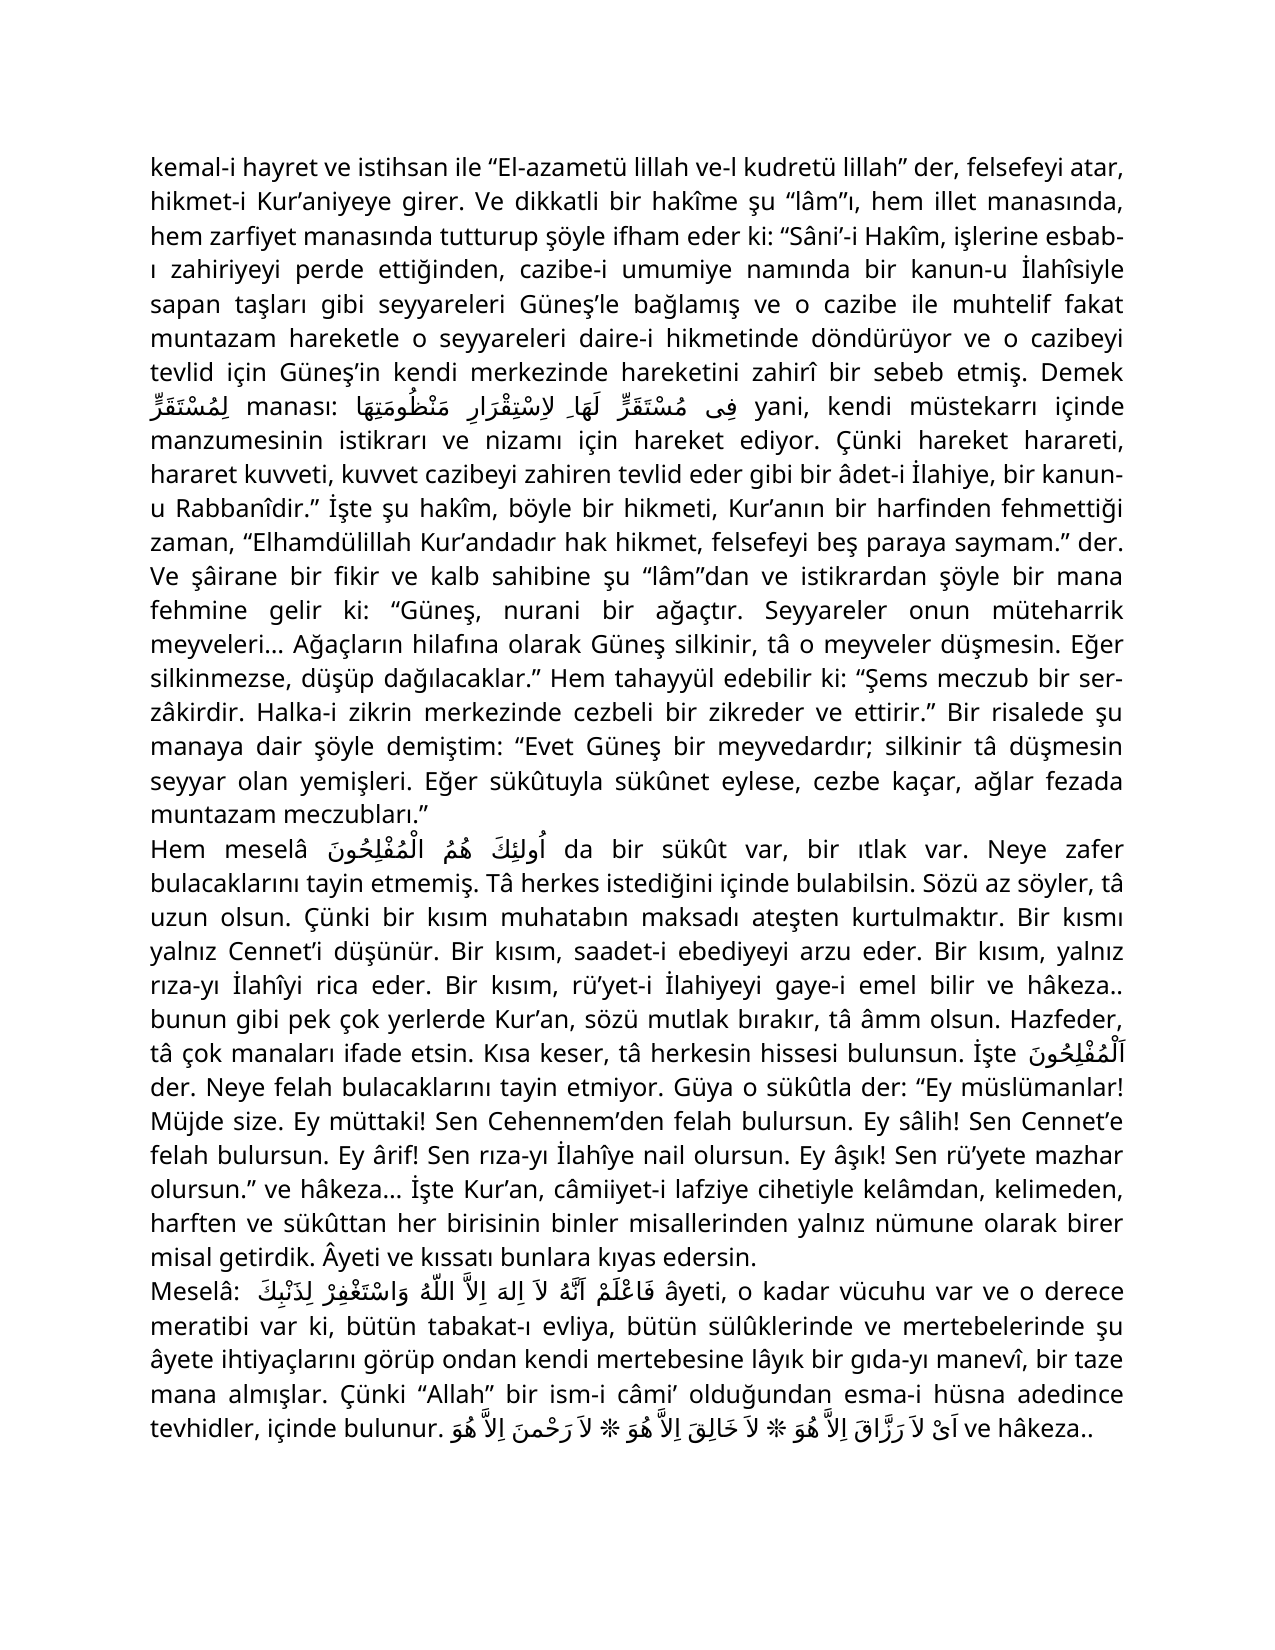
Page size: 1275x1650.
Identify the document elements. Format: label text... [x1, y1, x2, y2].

text Meselâ: فَاعْلَمْ اَنَّهُ لاَ اِلهَ اِلاَّ اللّهُ وَاسْتَغْفِرْ لِذَنْبِكَ âyeti, o kadar vücuhu var ve o derece meratibi var ki, bütün tabakat-ı evliya, bütün sülûklerinde ve mertebelerinde şu âyete ihtiyaçlarını görüp ondan kendi mertebesine lâyık bir gıda-yı manevî, bir taze mana almışlar. Çünki “Allah” bir ism-i câmi’ olduğundan esma-i hüsna adedince tevhidler, içinde bulunur. اَىْ لاَ رَزَّاقَ اِلاَّ هُوَ ❊ لاَ خَالِقَ اِلاَّ هُوَ ❊ لاَ رَحْمنَ اِلاَّ هُوَ ve hâkeza.. [150, 1274, 1125, 1444]
text Meselâ: وَ الشَّمْسُ تَجْرِى لِمُسْتَقَرٍّ لَهَا daki “Lâm”; hem kendi manasını, hem “fî” manasını, hem “ilâ” manasını ifade eder. İşte لِمُسْتَقَرٍّ in “Lâm”ı, avam o “Lâm”ı “ilâ” manasında görüp fehmeder ki; size nisbeten ışık verici, ısındırıcı müteharrik bir lâmba olan Güneş, elbette bir gün seyri bitecek, mahall-i kararına yetişecek, size faidesi dokunmayacak bir suret alacaktır, anlar. O da, Hâlık-ı Zülcelal’in Güneş’e bağladığı büyük nimetleri düşünerek “Sübhanallah, Elhamdülillah” der. Ve âlime dahi o “Lâm”ı “ilâ” manasında gösterir. Fakat Güneş’i yalnız bir lâmba değil, belki bahar ve yaz tezgâhında dokunan mensucat-ı Rabbaniyenin bir mekiği, gece gündüz sahifelerinde yazılan mektubat-ı Samedaniyenin mürekkebi, nur bir hokkası suretinde tasavvur ettirerek Güneş’in cereyan-ı surîsi alâmet olduğu ve işaret ettiği intizamat-ı âlemi düşündürerek Sâni’-i Hakîm’in san’atına “Mâşâallah” ve hikmetine “Bârekâllah” diyerek secdeye kapanır. Ve kozmoğrafyacı bir feylesofa “lâm”ı “fî” manasında şöyle ifham eder ki: Güneş, kendi merkezinde ve mihveri üzerinde zenberekvari bir cereyan ile manzumesini emr-i İlahî ile tanzim edip tahrik eder. Şöyle bir saat-ı kübrayı halkedip tanzim eden Sâni’-i Zülcelal’ine karşı kemal-i hayret ve istihsan ile “El-azametü lillah ve-l kudretü lillah” der, felsefeyi atar, hikmet-i Kur’aniyeye girer. Ve dikkatli bir hakîme şu “lâm”ı, hem illet manasında, hem zarfiyet manasında tutturup şöyle ifham eder ki: “Sâni’-i Hakîm, işlerine esbab-ı zahiriyeyi perde ettiğinden, cazibe-i umumiye namında bir kanun-u İlahîsiyle sapan taşları gibi seyyareleri Güneş’le bağlamış ve o cazibe ile muhtelif fakat muntazam hareketle o seyyareleri daire-i hikmetinde döndürüyor ve o cazibeyi tevlid için Güneş’in kendi merkezinde hareketini zahirî bir sebeb etmiş. Demek لِمُسْتَقَرٍّ manası: فِى مُسْتَقَرٍّ لَهَا ِلاِسْتِقْرَارِ مَنْظُومَتِهَا yani, kendi müstekarrı içinde manzumesinin istikrarı ve nizamı için hareket ediyor. Çünki hareket harareti, hararet kuvveti, kuvvet cazibeyi zahiren tevlid eder gibi bir âdet-i İlahiye, bir kanun-u Rabbanîdir.” İşte şu hakîm, böyle bir hikmeti, Kur’anın bir harfinden fehmettiği zaman, “Elhamdülillah Kur’andadır hak hikmet, felsefeyi beş paraya saymam.” der. Ve şâirane bir fikir ve kalb sahibine şu “lâm”dan ve istikrardan şöyle bir mana fehmine gelir ki: “Güneş, nurani bir ağaçtır. Seyyareler onun müteharrik meyveleri… Ağaçların hilafına olarak Güneş silkinir, tâ o meyveler düşmesin. Eğer silkinmezse, düşüp dağılacaklar.” Hem tahayyül edebilir ki: “Şems meczub bir ser-zâkirdir. Halka-i zikrin merkezinde cezbeli bir zikreder ve ettirir.” Bir risalede şu manaya dair şöyle demiştim: “Evet Güneş bir meyvedardır; silkinir tâ düşmesin seyyar olan yemişleri. Eğer sükûtuyla sükûnet eylese, cezbe kaçar, ağlar fezada muntazam meczubları.” [150, 150, 1125, 831]
text Hem meselâ اُولئِكَ هُمُ الْمُفْلِحُونَ da bir sükût var, bir ıtlak var. Neye zafer bulacaklarını tayin etmemiş. Tâ herkes istediğini içinde bulabilsin. Sözü az söyler, tâ uzun olsun. Çünki bir kısım muhatabın maksadı ateşten kurtulmaktır. Bir kısmı yalnız Cennet’i düşünür. Bir kısım, saadet-i ebediyeyi arzu eder. Bir kısım, yalnız rıza-yı İlahîyi rica eder. Bir kısım, rü’yet-i İlahiyeyi gaye-i emel bilir ve hâkeza.. bunun gibi pek çok yerlerde Kur’an, sözü mutlak bırakır, tâ âmm olsun. Hazfeder, tâ çok manaları ifade etsin. Kısa keser, tâ herkesin hissesi bulunsun. İşte اَلْمُفْلِحُونَ der. Neye felah bulacaklarını tayin etmiyor. Güya o sükûtla der: “Ey müslümanlar! Müjde size. Ey müttaki! Sen Cehennem’den felah bulursun. Ey sâlih! Sen Cennet’e felah bulursun. Ey ârif! Sen rıza-yı İlahîye nail olursun. Ey âşık! Sen rü’yete mazhar olursun.” ve hâkeza… İşte Kur’an, câmiiyet-i lafziye cihetiyle kelâmdan, kelimeden, harften ve sükûttan her birisinin binler misallerinden yalnız nümune olarak birer misal getirdik. Âyeti ve kıssatı bunlara kıyas edersin. [150, 831, 1125, 1274]
